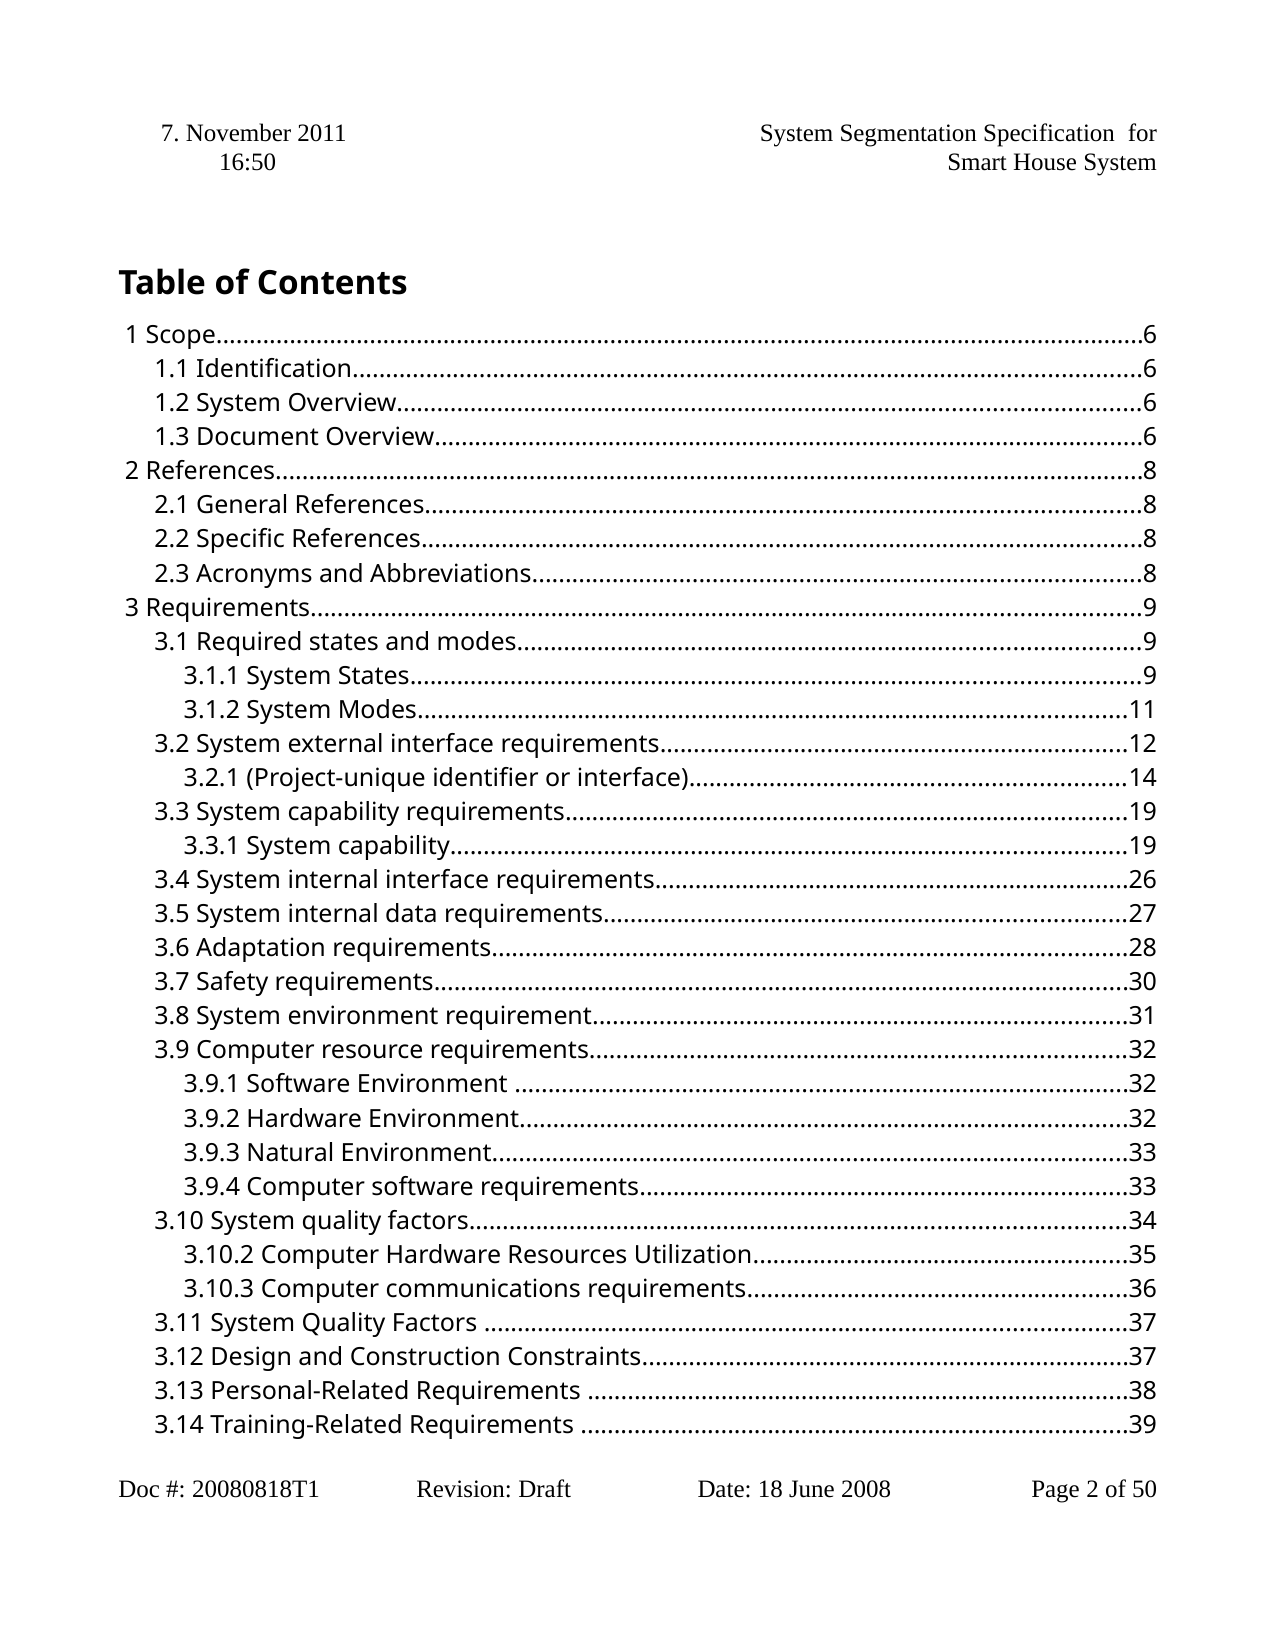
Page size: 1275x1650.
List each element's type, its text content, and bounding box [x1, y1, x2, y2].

text 3.2 System external interface requirements 12 [148, 726, 1157, 759]
text 1.2 System Overview 6 [148, 385, 1157, 419]
text 3.9.4 Computer software requirements 33 [177, 1168, 1157, 1202]
text 3.12 Design and Construction Constraints 37 [148, 1339, 1157, 1373]
text 3.10.3 Computer communications requirements 36 [177, 1271, 1157, 1304]
subtitle Table of Contents [118, 259, 1157, 304]
text 3.10 System quality factors 34 [148, 1202, 1157, 1236]
text 3.7 Safety requirements 30 [148, 964, 1157, 998]
text 3.1 Required states and modes 9 [148, 623, 1157, 657]
text 1 Scope 6 [118, 317, 1157, 351]
text 3.4 System internal interface requirements 26 [148, 862, 1157, 896]
text 3.8 System environment requirement 31 [148, 998, 1157, 1032]
text 1.1 Identification 6 [148, 351, 1157, 385]
text 2.3 Acronyms and Abbreviations 8 [148, 555, 1157, 589]
text 3.3.1 System capability 19 [177, 828, 1157, 862]
text 3.9 Computer resource requirements 32 [148, 1032, 1157, 1066]
text 3.1.1 System States 9 [177, 657, 1157, 691]
text 3 Requirements 9 [118, 589, 1157, 623]
text 2.2 Specific References 8 [148, 521, 1157, 555]
text 3.6 Adaptation requirements 28 [148, 930, 1157, 964]
text 3.14 Training-Related Requirements 39 [148, 1407, 1157, 1441]
text 3.9.3 Natural Environment 33 [177, 1134, 1157, 1168]
text 3.3 System capability requirements 19 [148, 794, 1157, 828]
text 3.11 System Quality Factors 37 [148, 1304, 1157, 1339]
text 3.5 System internal data requirements 27 [148, 896, 1157, 930]
text 3.9.2 Hardware Environment 32 [177, 1100, 1157, 1134]
text 3.1.2 System Modes 11 [177, 691, 1157, 726]
text 3.13 Personal-Related Requirements 38 [148, 1373, 1157, 1407]
text 1.3 Document Overview 6 [148, 419, 1157, 453]
text 2.1 General References 8 [148, 487, 1157, 521]
text 3.2.1 (Project-unique identifier or interface) 14 [177, 759, 1157, 794]
text 2 References 8 [118, 453, 1157, 487]
text 3.9.1 Software Environment 32 [177, 1066, 1157, 1100]
text 3.10.2 Computer Hardware Resources Utilization 35 [177, 1236, 1157, 1271]
